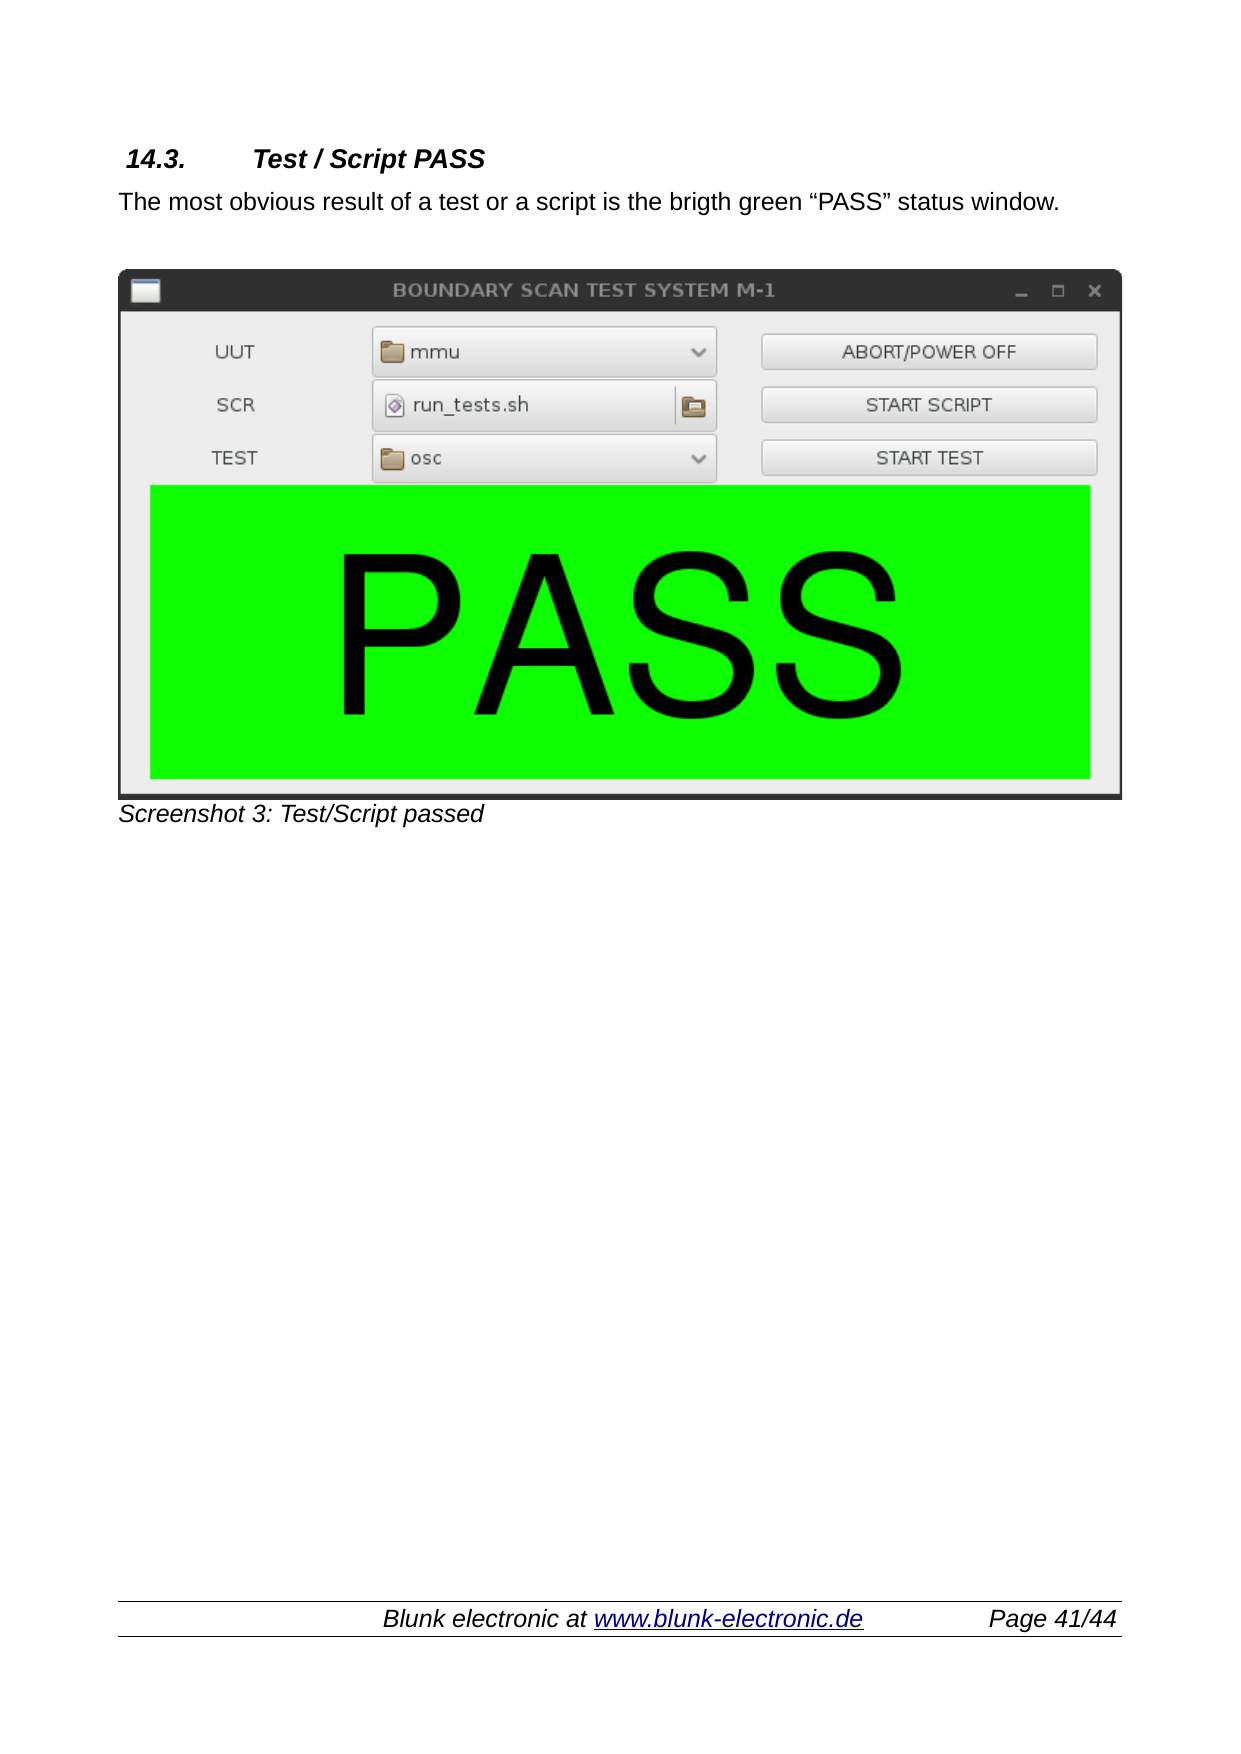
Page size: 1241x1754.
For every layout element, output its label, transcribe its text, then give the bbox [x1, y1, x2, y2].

text The most obvious result of a test or a script is the brigth green “PASS” status window. [118, 187, 1122, 216]
text Screenshot 3: Test/Script passed [118, 800, 1122, 828]
picture [118, 269, 1123, 800]
subtitle Test / Script PASS [118, 143, 1122, 174]
